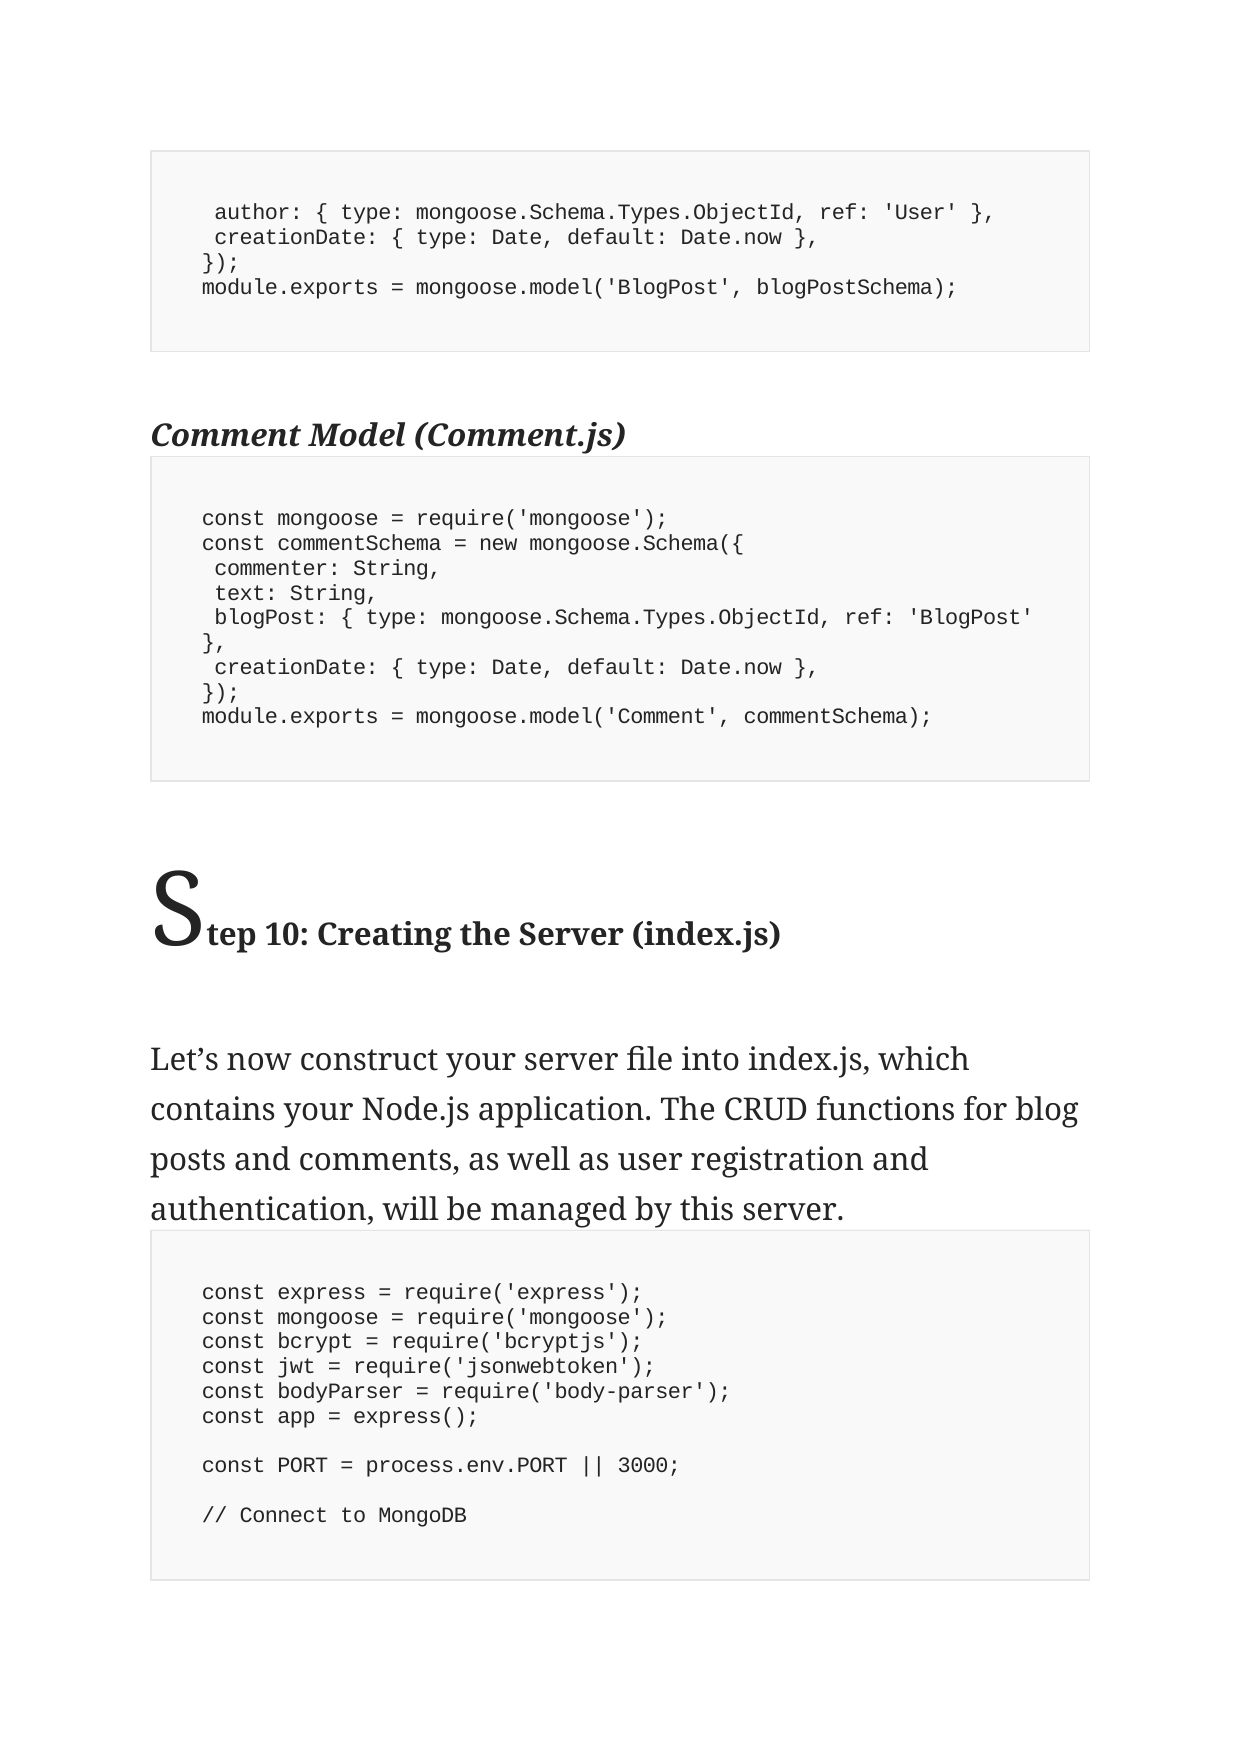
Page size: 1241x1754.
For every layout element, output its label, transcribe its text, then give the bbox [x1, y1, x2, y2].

text const mongoose = require('mongoose'); const commentSchema = new mongoose.Schema({ commenter: String, text: String, blogPost: { type: mongoose.Schema.Types.ObjectId, ref: 'BlogPost' }, creationDate: { type: Date, default: Date.now }, }); module.exports = mongoose.model('Comment', commentSchema); [152, 457, 1089, 780]
text author: { type: mongoose.Schema.Types.ObjectId, ref: 'User' }, creationDate: { type: Date, default: Date.now }, }); module.exports = mongoose.model('BlogPost', blogPostSchema); [152, 152, 1089, 351]
text Let’s now construct your server file into index.js, which contains your Node.js application. The CRUD functions for blog posts and comments, as well as user registration and authentication, will be managed by this server. [150, 1029, 1090, 1229]
text Comment Model (Comment.js) [150, 406, 1090, 456]
text Step 10: Creating the Server (index.js) [150, 836, 1090, 976]
text const express = require('express'); const mongoose = require('mongoose'); const bcrypt = require('bcryptjs'); const jwt = require('jsonwebtoken'); const bodyParser = require('body-parser'); const app = express(); const PORT = process.env.PORT || 3000; // Connect to MongoDB [152, 1231, 1089, 1579]
